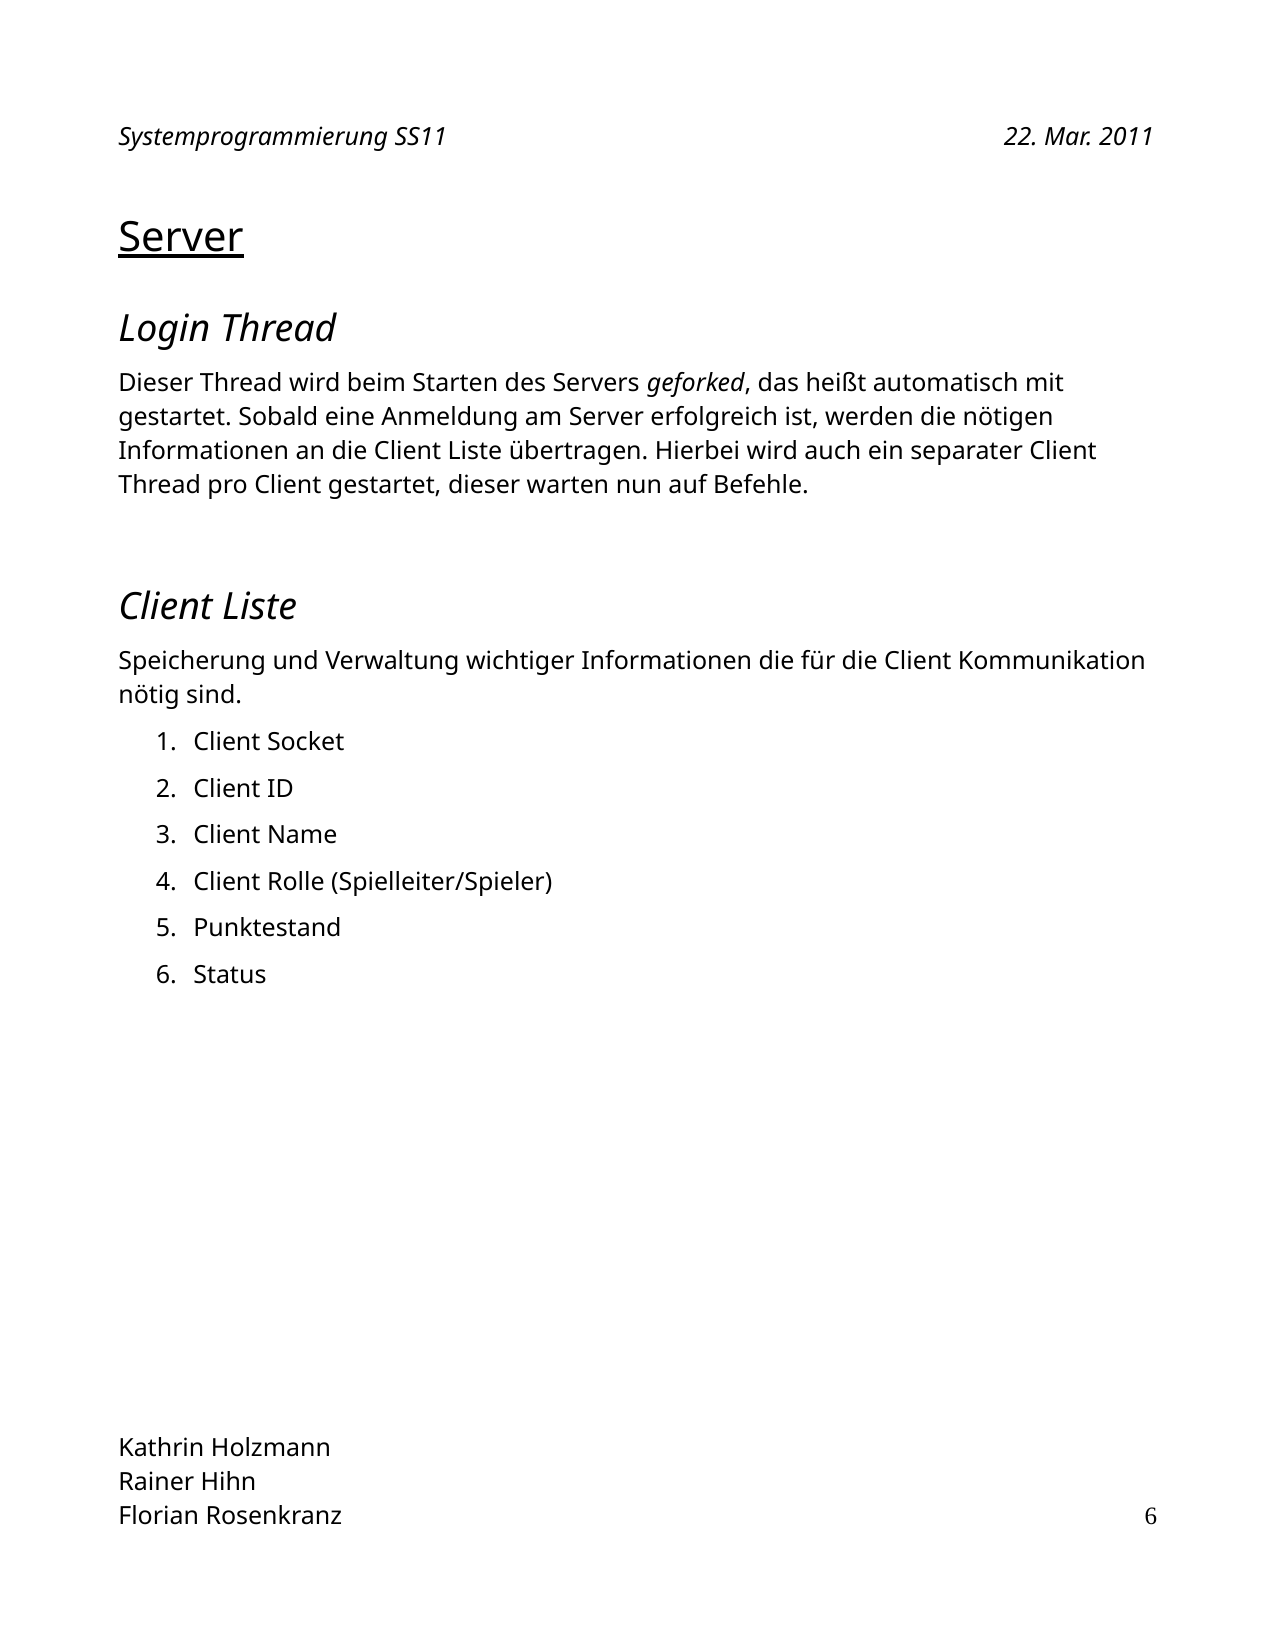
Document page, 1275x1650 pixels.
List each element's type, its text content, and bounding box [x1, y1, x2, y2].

text Speicherung und Verwaltung wichtiger Informationen die für die Client Kommunikation nötig sind. [118, 643, 1157, 711]
subtitle Client Liste [118, 579, 1157, 631]
list Client ID [156, 770, 1157, 804]
list Status [156, 956, 1157, 991]
list Client Rolle (Spielleiter/Spieler) [156, 863, 1157, 897]
list Punktestand [156, 910, 1157, 944]
list Client Name [156, 817, 1157, 851]
subtitle Login Thread [118, 301, 1157, 352]
list Client Socket [156, 724, 1157, 758]
subtitle Server [118, 207, 1157, 263]
text Dieser Thread wird beim Starten des Servers geforked, das heißt automatisch mit gestartet. Sobald eine Anmeldung am Server erfolgreich ist, werden die nötigen Informationen an die Client Liste übertragen. Hierbei wird auch ein separater Client Thread pro Client gestartet, dieser warten nun auf Befehle. [118, 364, 1157, 501]
